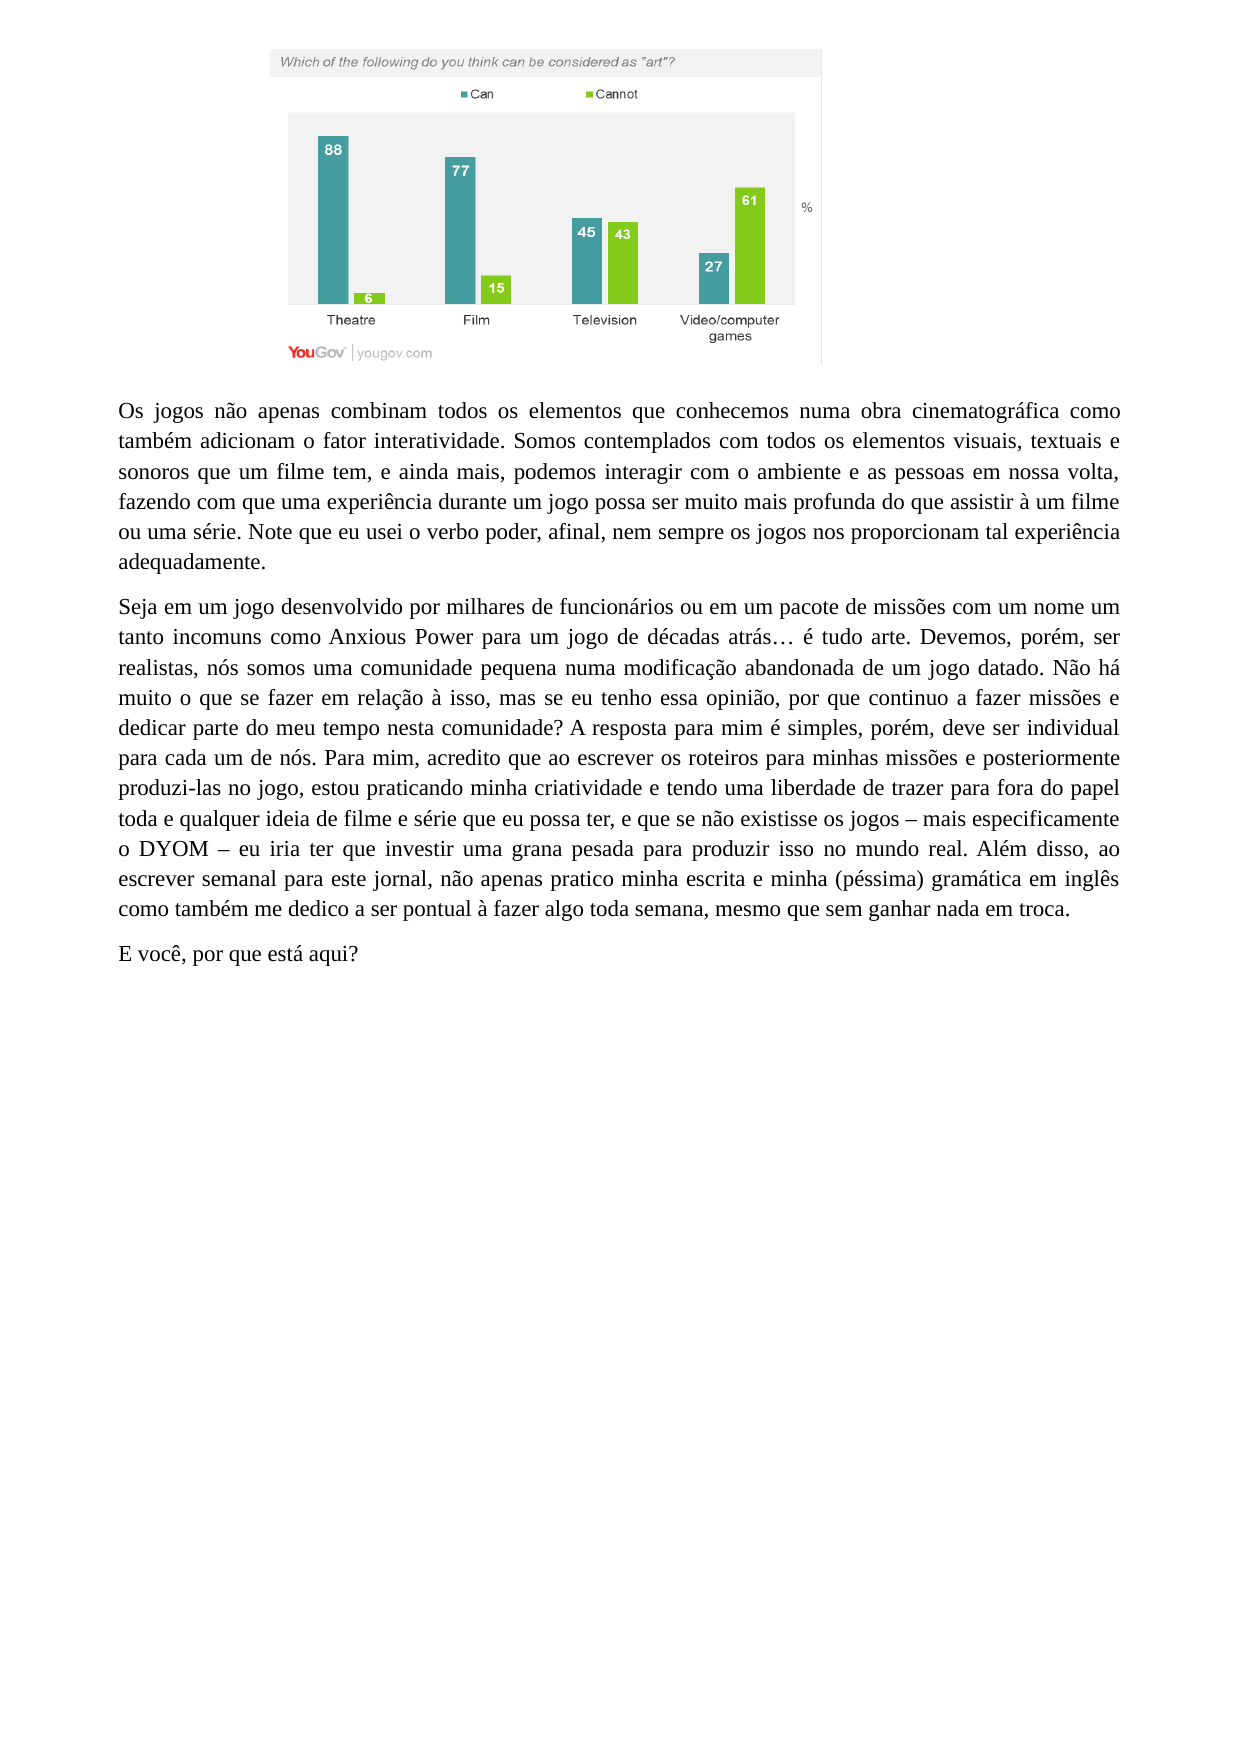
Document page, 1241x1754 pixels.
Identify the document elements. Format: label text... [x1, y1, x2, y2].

text E você, por que está aqui? [118, 940, 1122, 966]
text Os jogos não apenas combinam todos os elementos que conhecemos numa obra cinematográfica como também adicionam o fator interatividade. Somos contemplados com todos os elementos visuais, textuais e sonoros que um filme tem, e ainda mais, podemos interagir com o ambiente e as pessoas em nossa volta, fazendo com que uma experiência durante um jogo possa ser muito mais profunda do que assistir à um filme ou uma série. Note que eu usei o verbo poder, afinal, nem sempre os jogos nos proporcionam tal experiência adequadamente. [118, 397, 1122, 575]
text Seja em um jogo desenvolvido por milhares de funcionários ou em um pacote de missões com um nome um tanto incomuns como Anxious Power para um jogo de décadas atrás… é tudo arte. Devemos, porém, ser realistas, nós somos uma comunidade pequena numa modificação abandonada de um jogo datado. Não há muito o que se fazer em relação à isso, mas se eu tenho essa opinião, por que continuo a fazer missões e dedicar parte do meu tempo nesta comunidade? A resposta para mim é simples, porém, deve ser individual para cada um de nós. Para mim, acredito que ao escrever os roteiros para minhas missões e posteriormente produzi-las no jogo, estou praticando minha criatividade e tendo uma liberdade de trazer para fora do papel toda e qualquer ideia de filme e série que eu possa ter, e que se não existisse os jogos – mais especificamente o DYOM – eu iria ter que investir uma grana pesada para produzir isso no mundo real. Além disso, ao escrever semanal para este jornal, não apenas pratico minha escrita e minha (péssima) gramática em inglês como também me dedico a ser pontual à fazer algo toda semana, mesmo que sem ganhar nada em troca. [118, 593, 1122, 922]
picture [269, 48, 822, 365]
